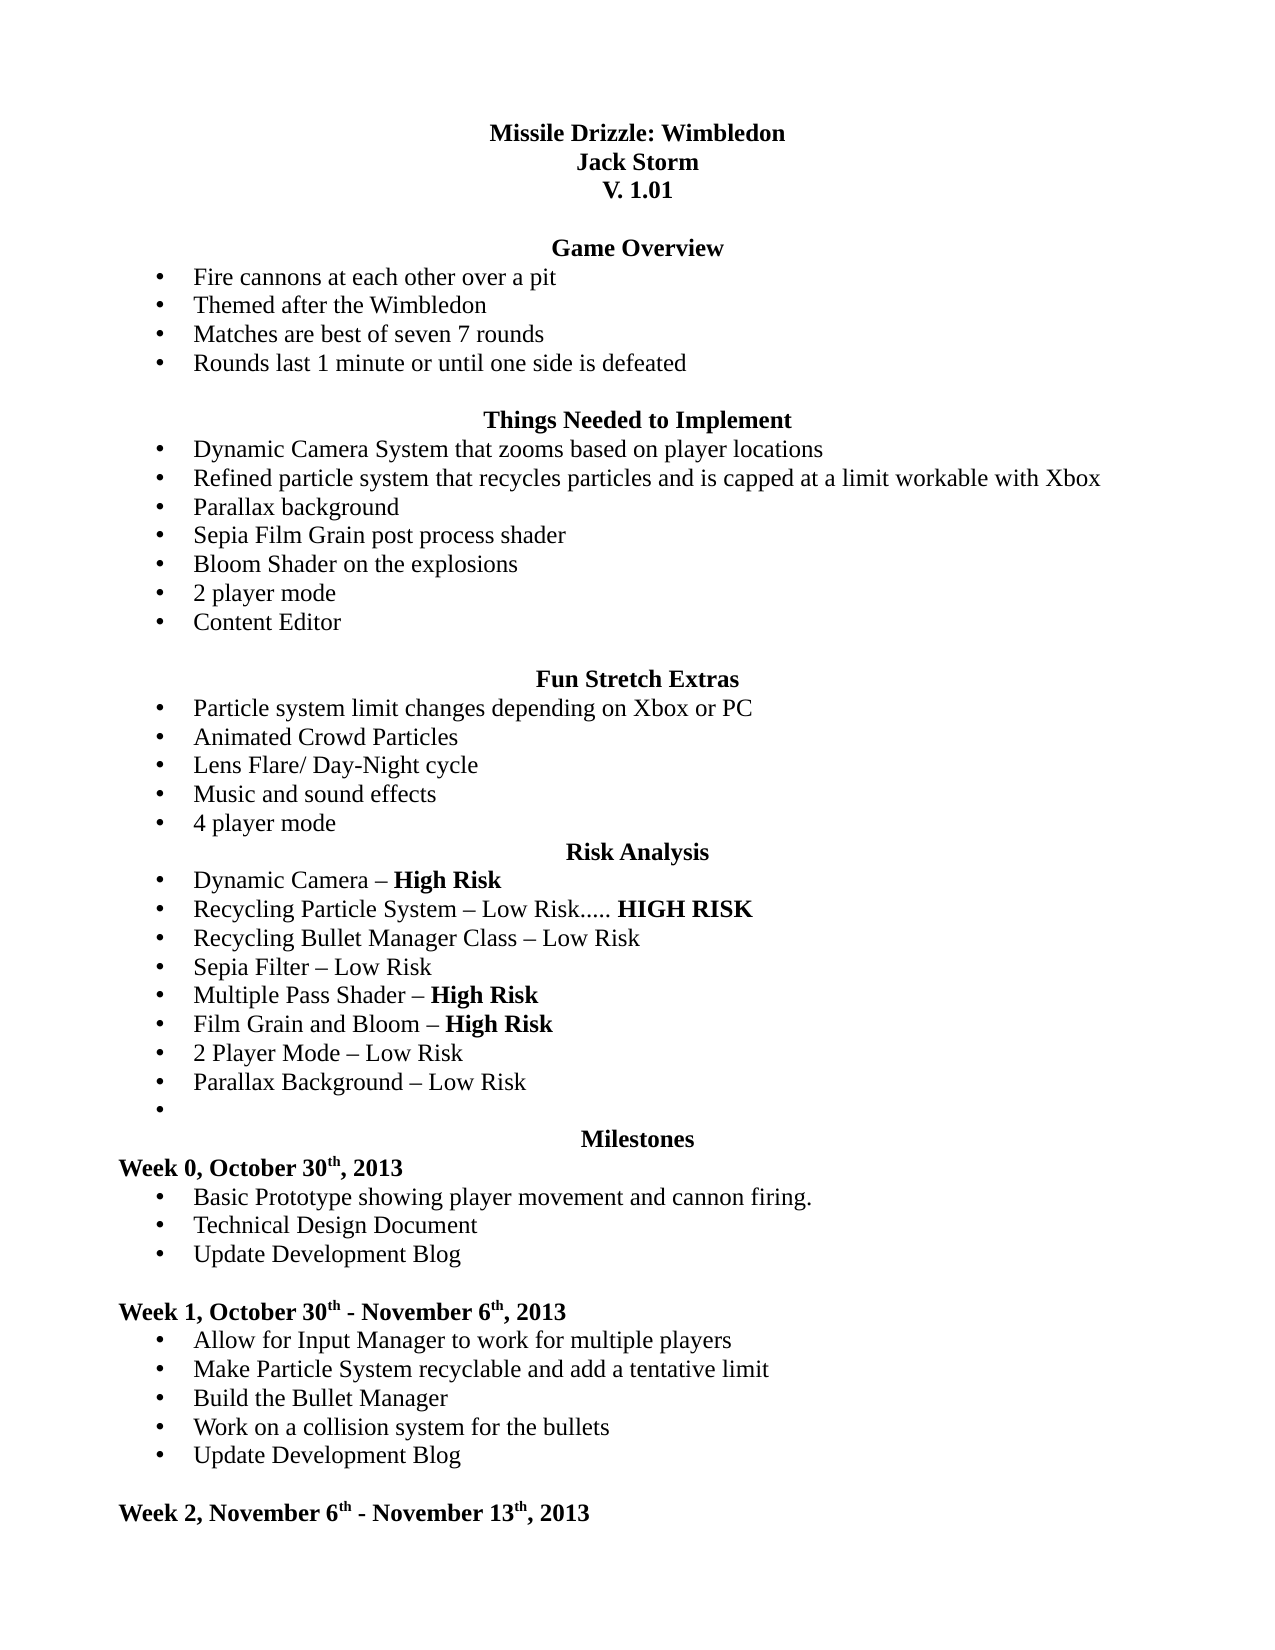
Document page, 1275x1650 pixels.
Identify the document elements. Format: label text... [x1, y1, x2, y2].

list Make Particle System recyclable and add a tentative limit [156, 1354, 1157, 1383]
list 2 player mode [156, 578, 1157, 607]
text Fun Stretch Extras [118, 664, 1157, 693]
list Particle system limit changes depending on Xbox or PC [156, 693, 1157, 722]
list Update Development Blog [156, 1239, 1157, 1268]
list Work on a collision system for the bullets [156, 1412, 1157, 1441]
text Game Overview [118, 233, 1157, 262]
list Update Development Blog [156, 1441, 1157, 1469]
list Technical Design Document [156, 1211, 1157, 1239]
list Fire cannons at each other over a pit [156, 262, 1157, 291]
text Jack Storm [118, 147, 1157, 176]
list Film Grain and Bloom – High Risk [156, 1009, 1157, 1038]
list Rounds last 1 minute or until one side is defeated [156, 348, 1157, 377]
list Dynamic Camera – High Risk [156, 866, 1157, 894]
list 2 Player Mode – Low Risk [156, 1038, 1157, 1067]
list Bloom Shader on the explosions [156, 549, 1157, 578]
list Sepia Film Grain post process shader [156, 521, 1157, 549]
text Things Needed to Implement [118, 406, 1157, 434]
text Week 2, November 6th - November 13th, 2013 [118, 1498, 1157, 1527]
list Dynamic Camera System that zooms based on player locations [156, 434, 1157, 463]
list Sepia Filter – Low Risk [156, 952, 1157, 981]
list Music and sound effects [156, 779, 1157, 808]
text Missile Drizzle: Wimbledon [118, 118, 1157, 147]
list Recycling Particle System – Low Risk..... HIGH RISK [156, 894, 1157, 923]
list Allow for Input Manager to work for multiple players [156, 1326, 1157, 1354]
text Milestones [118, 1124, 1157, 1153]
list Parallax Background – Low Risk [156, 1067, 1157, 1096]
text Risk Analysis [118, 837, 1157, 866]
list Refined particle system that recycles particles and is capped at a limit workable with Xbox [156, 463, 1157, 492]
list Basic Prototype showing player movement and cannon firing. [156, 1182, 1157, 1211]
text Week 1, October 30th - November 6th, 2013 [118, 1297, 1157, 1326]
list 4 player mode [156, 808, 1157, 837]
list Recycling Bullet Manager Class – Low Risk [156, 923, 1157, 952]
list Lens Flare/ Day-Night cycle [156, 751, 1157, 779]
list Parallax background [156, 492, 1157, 521]
list Themed after the Wimbledon [156, 291, 1157, 319]
list Build the Bullet Manager [156, 1383, 1157, 1412]
list Matches are best of seven 7 rounds [156, 319, 1157, 348]
text V. 1.01 [118, 176, 1157, 204]
list Animated Crowd Particles [156, 722, 1157, 751]
text Week 0, October 30th, 2013 [118, 1153, 1157, 1182]
list Content Editor [156, 607, 1157, 636]
list Multiple Pass Shader – High Risk [156, 981, 1157, 1009]
